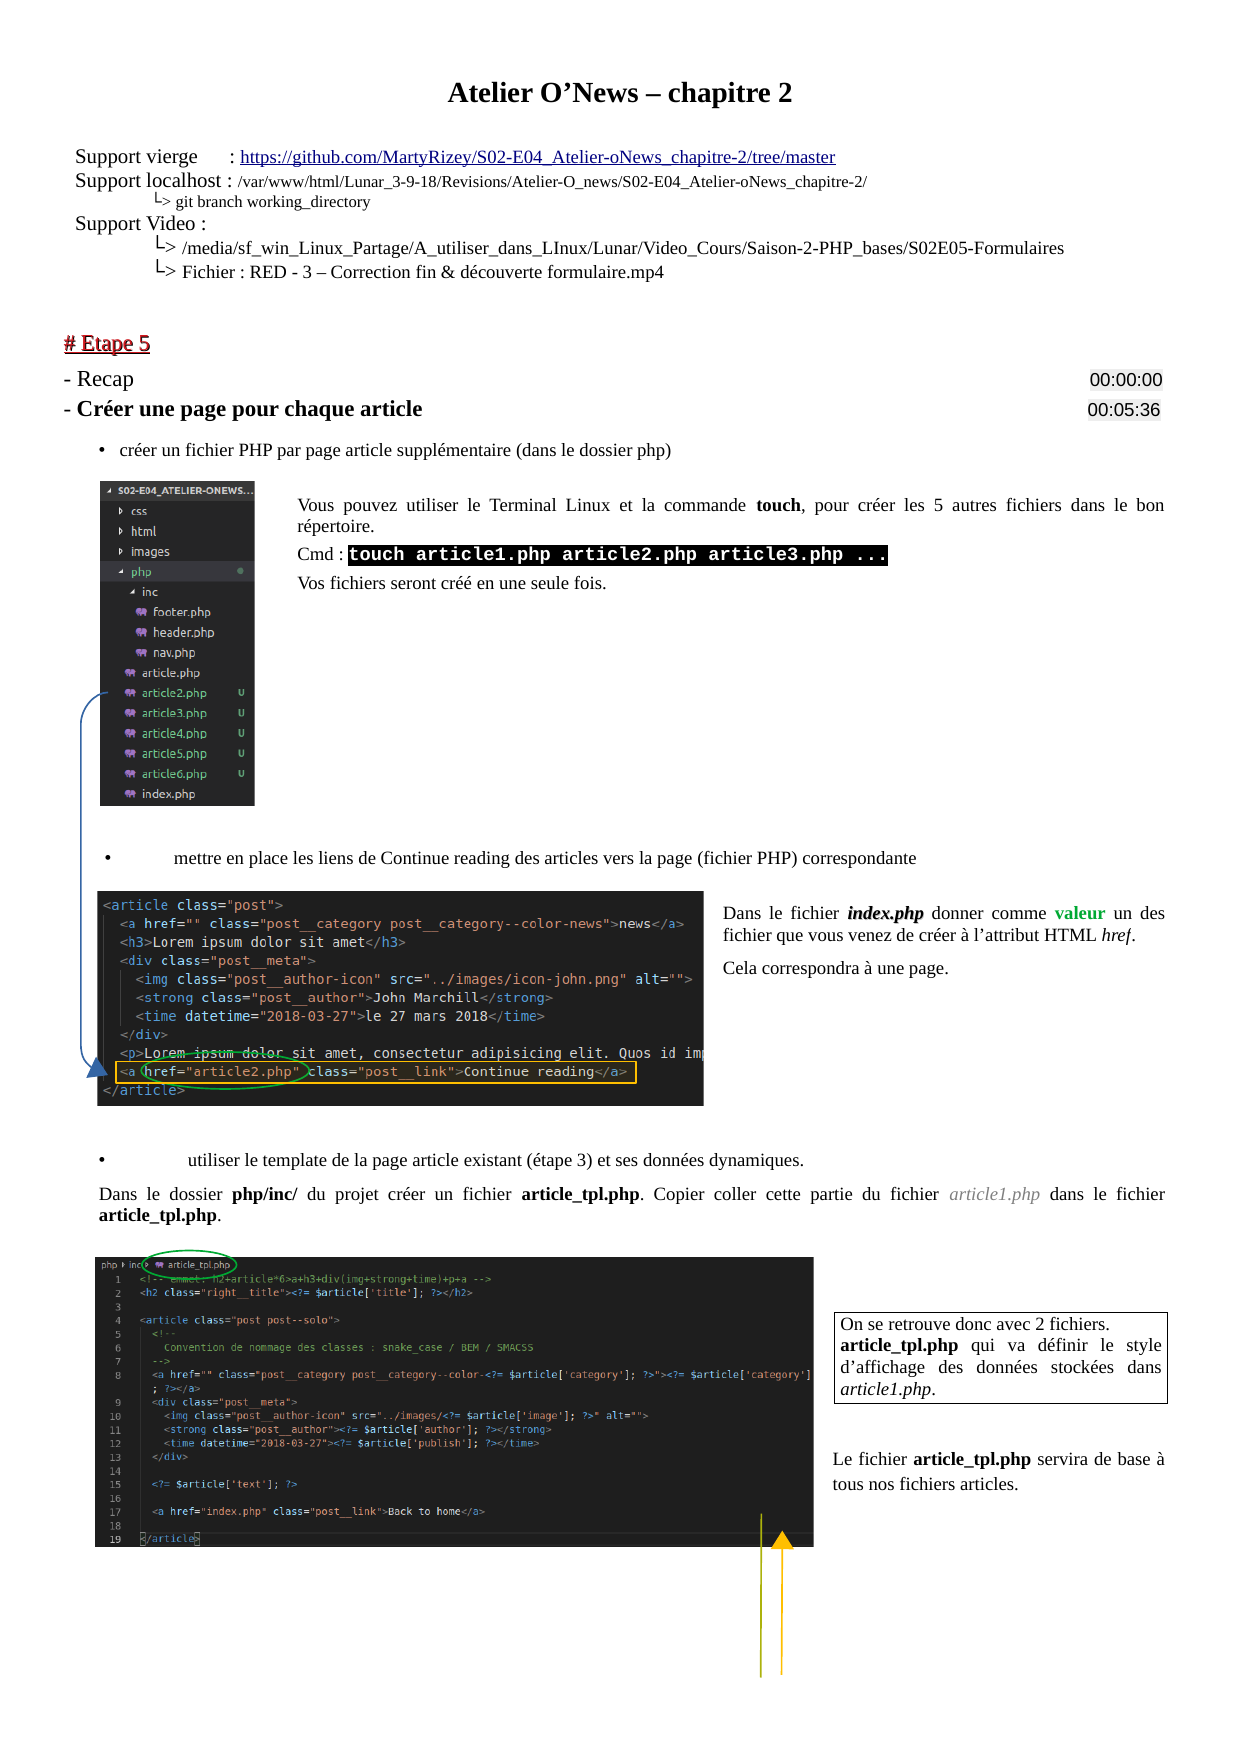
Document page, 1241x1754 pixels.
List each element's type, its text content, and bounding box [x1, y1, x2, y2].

picture [100, 481, 255, 806]
list utiliser le template de la page article existant (étape 3) et ses données dynamiques. [99, 1149, 1165, 1171]
list mettre en place les liens de Continue reading des articles vers la page (fichier PHP) correspondante [104, 847, 1165, 868]
text Vous pouvez utiliser le Terminal Linux et la commande touch, pour créer les 5 autres fichiers dans le bon répertoire. [255, 494, 1165, 537]
text Cmd : touch article1.php article2.php article3.php ... [255, 543, 1165, 566]
text └> /media/sf_win_Linux_Partage/A_utiliser_dans_LInux/Lunar/Video_Cours/Saison-2-PHP_bases/S02E05-Formulaires [75, 235, 1165, 259]
text [63, 1448, 95, 1494]
list Dans le dossier php/inc/ du projet créer un fichier article_tpl.php. Copier coller cette partie du fichier article1.php dans le fichier article_tpl.php. [99, 1182, 1165, 1226]
list Dans le fichier index.php donner comme valeur un des fichier que vous venez de créer à l’attribut HTML href. [704, 902, 1165, 945]
text Vos fichiers seront créé en une seule fois. [255, 572, 1165, 593]
text - Créer une page pour chaque article 00:05:36 [63, 395, 1165, 423]
text Support vierge : https://github.com/MartyRizey/S02-E04_Atelier-oNews_chapitre-2/tree/master [75, 143, 1165, 168]
list créer un fichier PHP par page article supplémentaire (dans le dossier php) [99, 439, 1165, 460]
text Support Video : [75, 211, 1165, 235]
picture [97, 891, 704, 1106]
list Cela correspondra à une page. [704, 957, 1165, 978]
text Le fichier article_tpl.php servira de base à tous nos fichiers articles. [814, 1448, 1165, 1494]
picture [95, 1257, 814, 1547]
picture [143, 1257, 235, 1278]
text └> git branch working_directory [75, 192, 1165, 211]
text Atelier O’News – chapitre 2 [75, 75, 1165, 108]
text └> Fichier : RED - 3 – Correction fin & découverte formulaire.mp4 [75, 259, 1165, 283]
text - Recap 00:00:00 [63, 365, 1165, 392]
text Support localhost : /var/www/html/Lunar_3-9-18/Revisions/Atelier-O_news/S02-E04_Atelier-oNews_chapitre-2/ [75, 168, 1165, 192]
text # Etape 5 [63, 329, 1165, 355]
